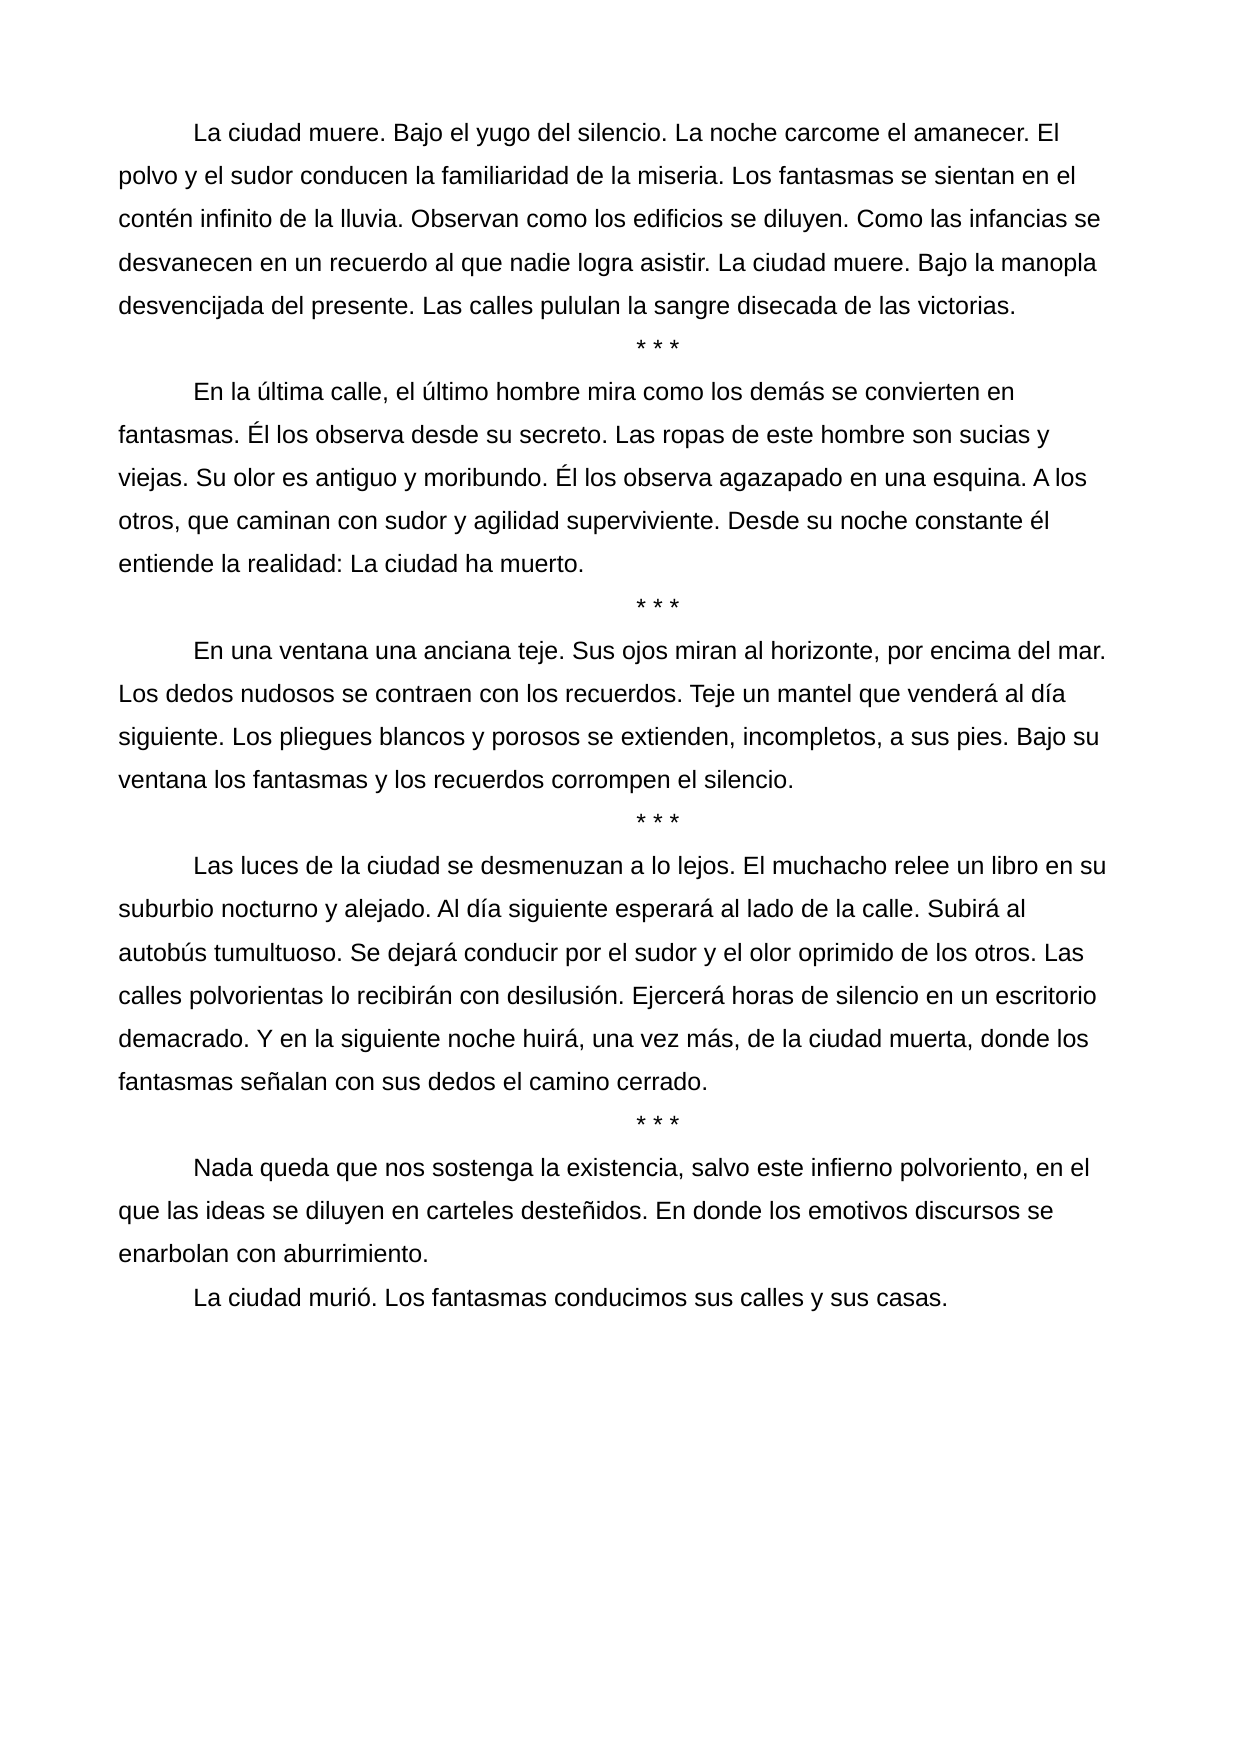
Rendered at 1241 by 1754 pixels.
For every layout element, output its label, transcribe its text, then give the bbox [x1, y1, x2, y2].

text La ciudad murió. Los fantasmas conducimos sus calles y sus casas. [118, 1282, 1122, 1311]
text En una ventana una anciana teje. Sus ojos miran al horizonte, por encima del mar. Los dedos nudosos se contraen con los recuerdos. Teje un mantel que venderá al día siguiente. Los pliegues blancos y porosos se extienden, incompletos, a sus pies. Bajo su ventana los fantasmas y los recuerdos corrompen el silencio. [118, 636, 1122, 794]
text Las luces de la ciudad se desmenuzan a lo lejos. El muchacho relee un libro en su suburbio nocturno y alejado. Al día siguiente esperará al lado de la calle. Subirá al autobús tumultuoso. Se dejará conducir por el sudor y el olor oprimido de los otros. Las calles polvorientas lo recibirán con desilusión. Ejercerá horas de silencio en un escritorio demacrado. Y en la siguiente noche huirá, una vez más, de la ciudad muerta, donde los fantasmas señalan con sus dedos el camino cerrado. [118, 851, 1122, 1096]
text * * * [118, 808, 1122, 837]
text * * * [118, 592, 1122, 621]
text * * * [118, 1110, 1122, 1139]
text * * * [118, 334, 1122, 362]
text Nada queda que nos sostenga la existencia, salvo este infierno polvoriento, en el que las ideas se diluyen en carteles desteñidos. En donde los emotivos discursos se enarbolan con aburrimiento. [118, 1153, 1122, 1268]
text La ciudad muere. Bajo el yugo del silencio. La noche carcome el amanecer. El polvo y el sudor conducen la familiaridad de la miseria. Los fantasmas se sientan en el contén infinito de la lluvia. Observan como los edificios se diluyen. Como las infancias se desvanecen en un recuerdo al que nadie logra asistir. La ciudad muere. Bajo la manopla desvencijada del presente. Las calles pululan la sangre disecada de las victorias. [118, 118, 1122, 319]
text En la última calle, el último hombre mira como los demás se convierten en fantasmas. Él los observa desde su secreto. Las ropas de este hombre son sucias y viejas. Su olor es antiguo y moribundo. Él los observa agazapado en una esquina. A los otros, que caminan con sudor y agilidad superviviente. Desde su noche constante él entiende la realidad: La ciudad ha muerto. [118, 377, 1122, 578]
